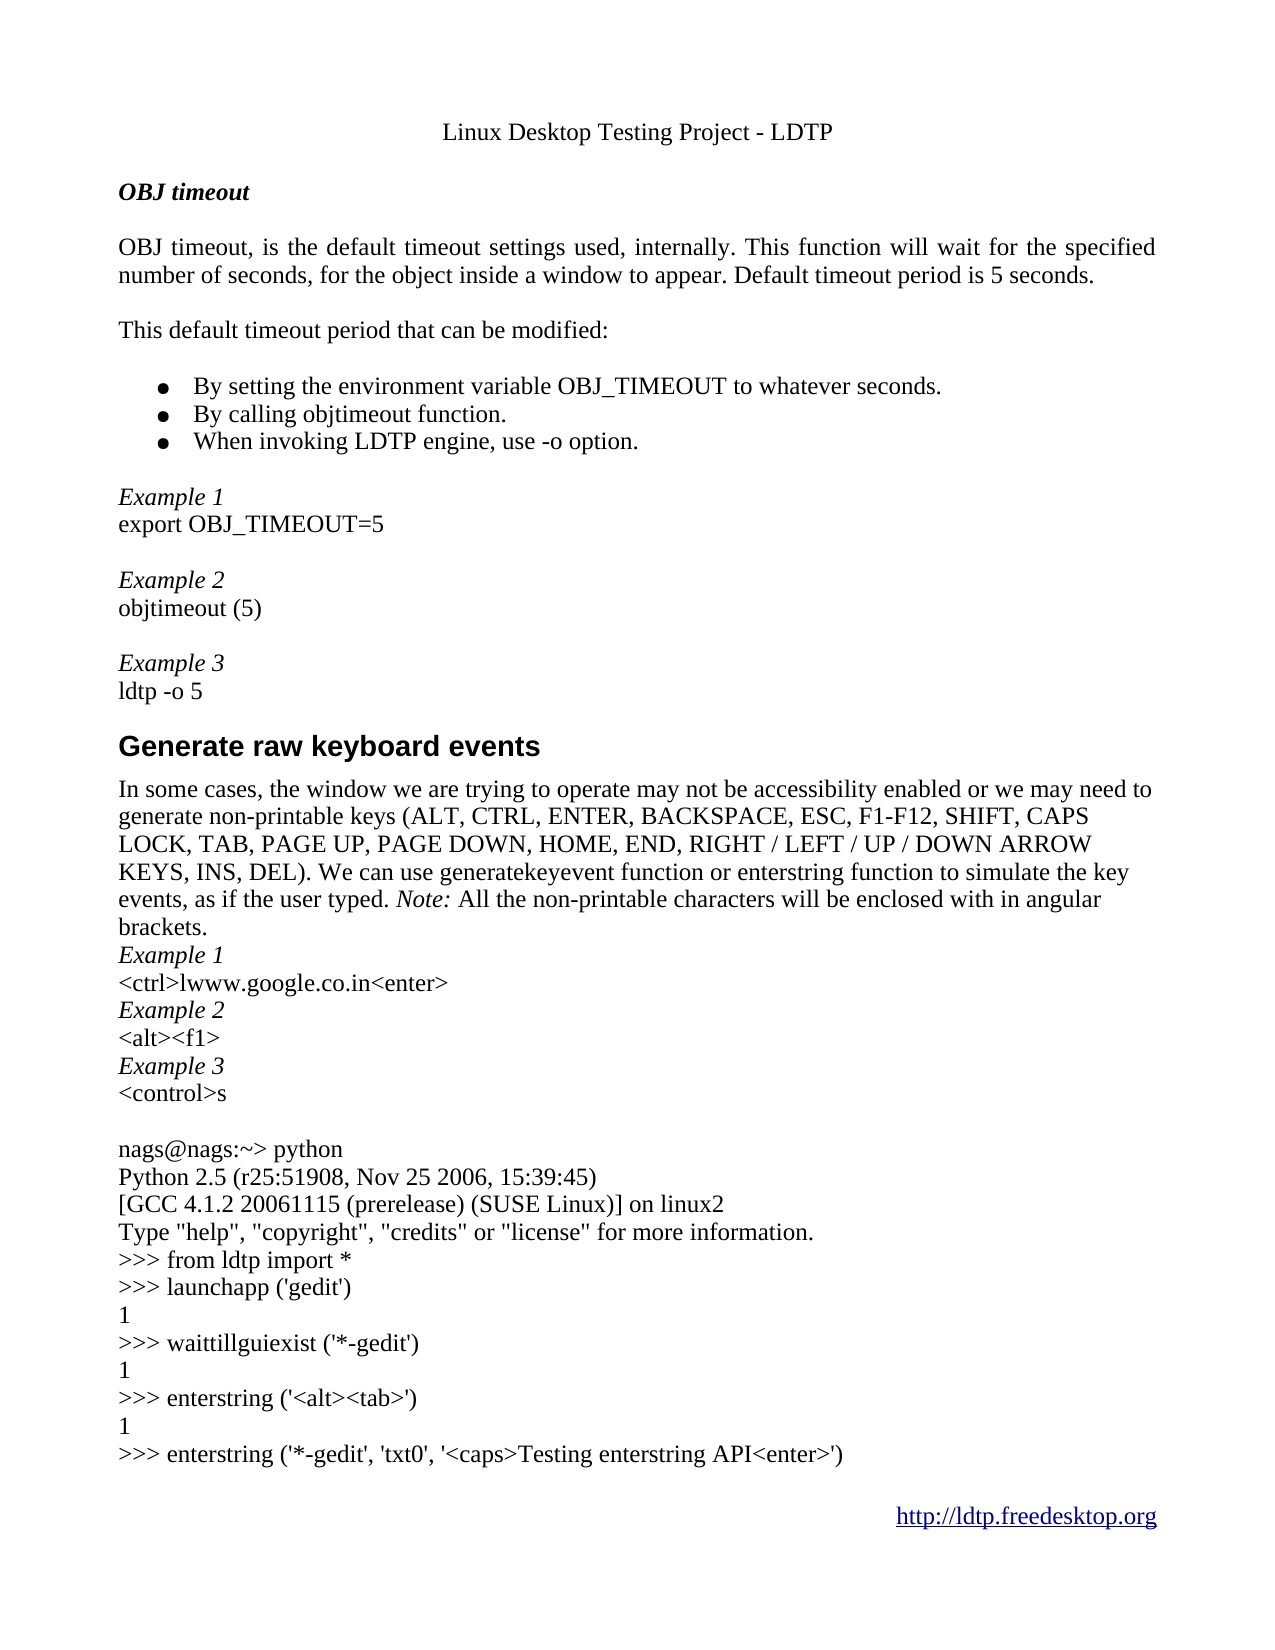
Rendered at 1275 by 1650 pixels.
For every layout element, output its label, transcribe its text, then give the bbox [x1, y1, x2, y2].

text This default timeout period that can be modified: [118, 317, 1157, 344]
text Type "help", "copyright", "credits" or "license" for more information. [118, 1218, 1157, 1246]
text Python 2.5 (r25:51908, Nov 25 2006, 15:39:45) [118, 1163, 1157, 1190]
text [GCC 4.1.2 20061115 (prerelease) (SUSE Linux)] on linux2 [118, 1190, 1157, 1218]
subtitle Generate raw keyboard events [118, 729, 1157, 762]
text In some cases, the window we are trying to operate may not be accessibility enabled or we may need to generate non-printable keys (ALT, CTRL, ENTER, BACKSPACE, ESC, F1-F12, SHIFT, CAPS LOCK, TAB, PAGE UP, PAGE DOWN, HOME, END, RIGHT / LEFT / UP / DOWN ARROW KEYS, INS, DEL). We can use generatekeyevent function or enterstring function to simulate the key events, as if the user typed. Note: All the non-printable characters will be enclosed with in angular brackets. [118, 775, 1157, 941]
text >>> waittillguiexist ('*-gedit') [118, 1329, 1157, 1357]
text >>> launchapp ('gedit') [118, 1273, 1157, 1301]
text >>> enterstring ('<alt><tab>') [118, 1384, 1157, 1412]
text <control>s [118, 1079, 1157, 1107]
text OBJ timeout [118, 178, 1157, 206]
text Example 1 [118, 483, 1157, 511]
text OBJ timeout, is the default timeout settings used, internally. This function will wait for the specified number of seconds, for the object inside a window to appear. Default timeout period is 5 seconds. [118, 233, 1157, 289]
text >>> from ldtp import * [118, 1246, 1157, 1273]
text 1 [118, 1412, 1157, 1440]
list By calling objtimeout function. [156, 400, 1157, 427]
text Example 3 [118, 649, 1157, 677]
list By setting the environment variable OBJ_TIMEOUT to whatever seconds. [156, 372, 1157, 400]
text >>> enterstring ('*-gedit', 'txt0', '<caps>Testing enterstring API<enter>') [118, 1440, 1157, 1467]
text Example 2 [118, 996, 1157, 1024]
text Example 2 [118, 566, 1157, 594]
list When invoking LDTP engine, use -o option. [156, 427, 1157, 455]
text <ctrl>lwww.google.co.in<enter> [118, 969, 1157, 996]
text <alt><f1> [118, 1024, 1157, 1052]
text objtimeout (5) [118, 594, 1157, 621]
text Example 3 [118, 1052, 1157, 1079]
text ldtp -o 5 [118, 677, 1157, 704]
text 1 [118, 1301, 1157, 1329]
text Example 1 [118, 941, 1157, 969]
text nags@nags:~> python [118, 1135, 1157, 1163]
text export OBJ_TIMEOUT=5 [118, 511, 1157, 538]
text 1 [118, 1357, 1157, 1384]
